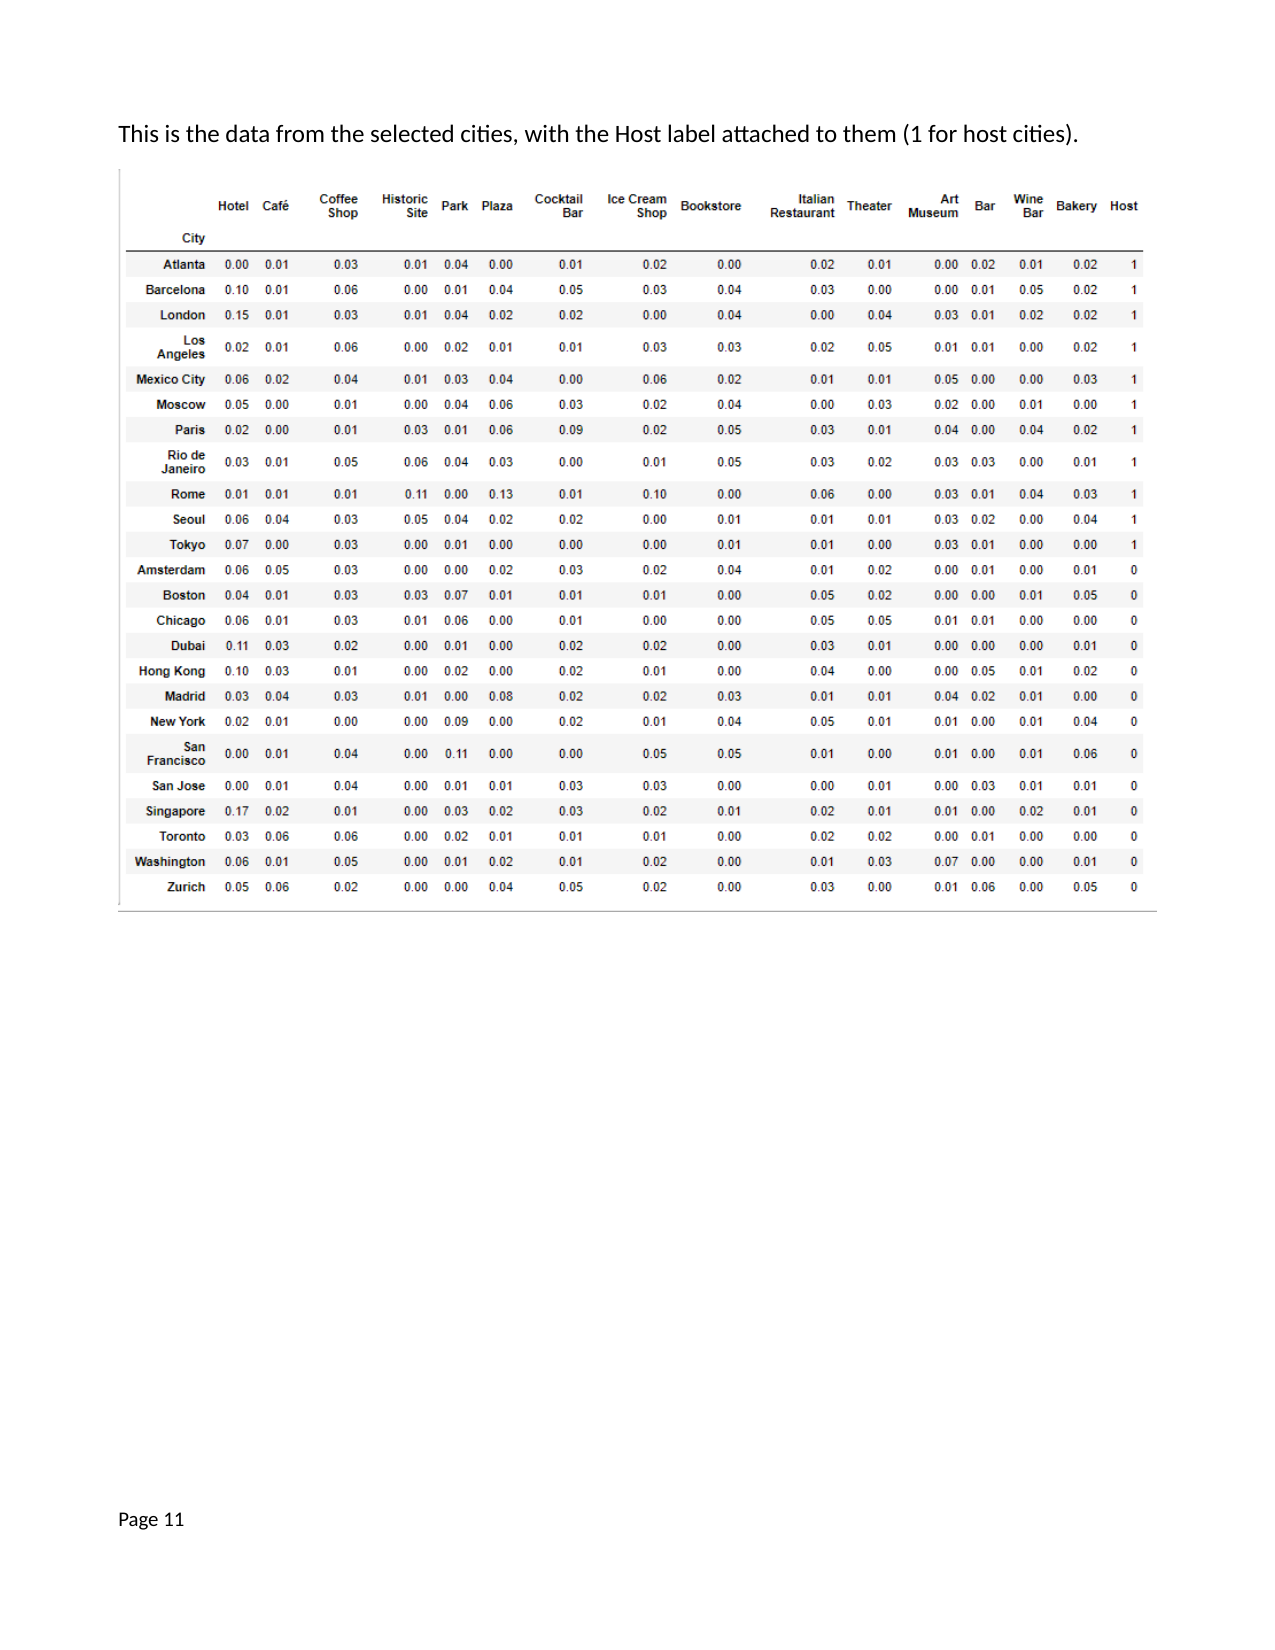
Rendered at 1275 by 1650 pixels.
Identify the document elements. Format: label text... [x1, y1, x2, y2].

picture [118, 169, 1157, 912]
text This is the data from the selected cities, with the Host label attached to them (1 for host cities). [118, 118, 1157, 149]
